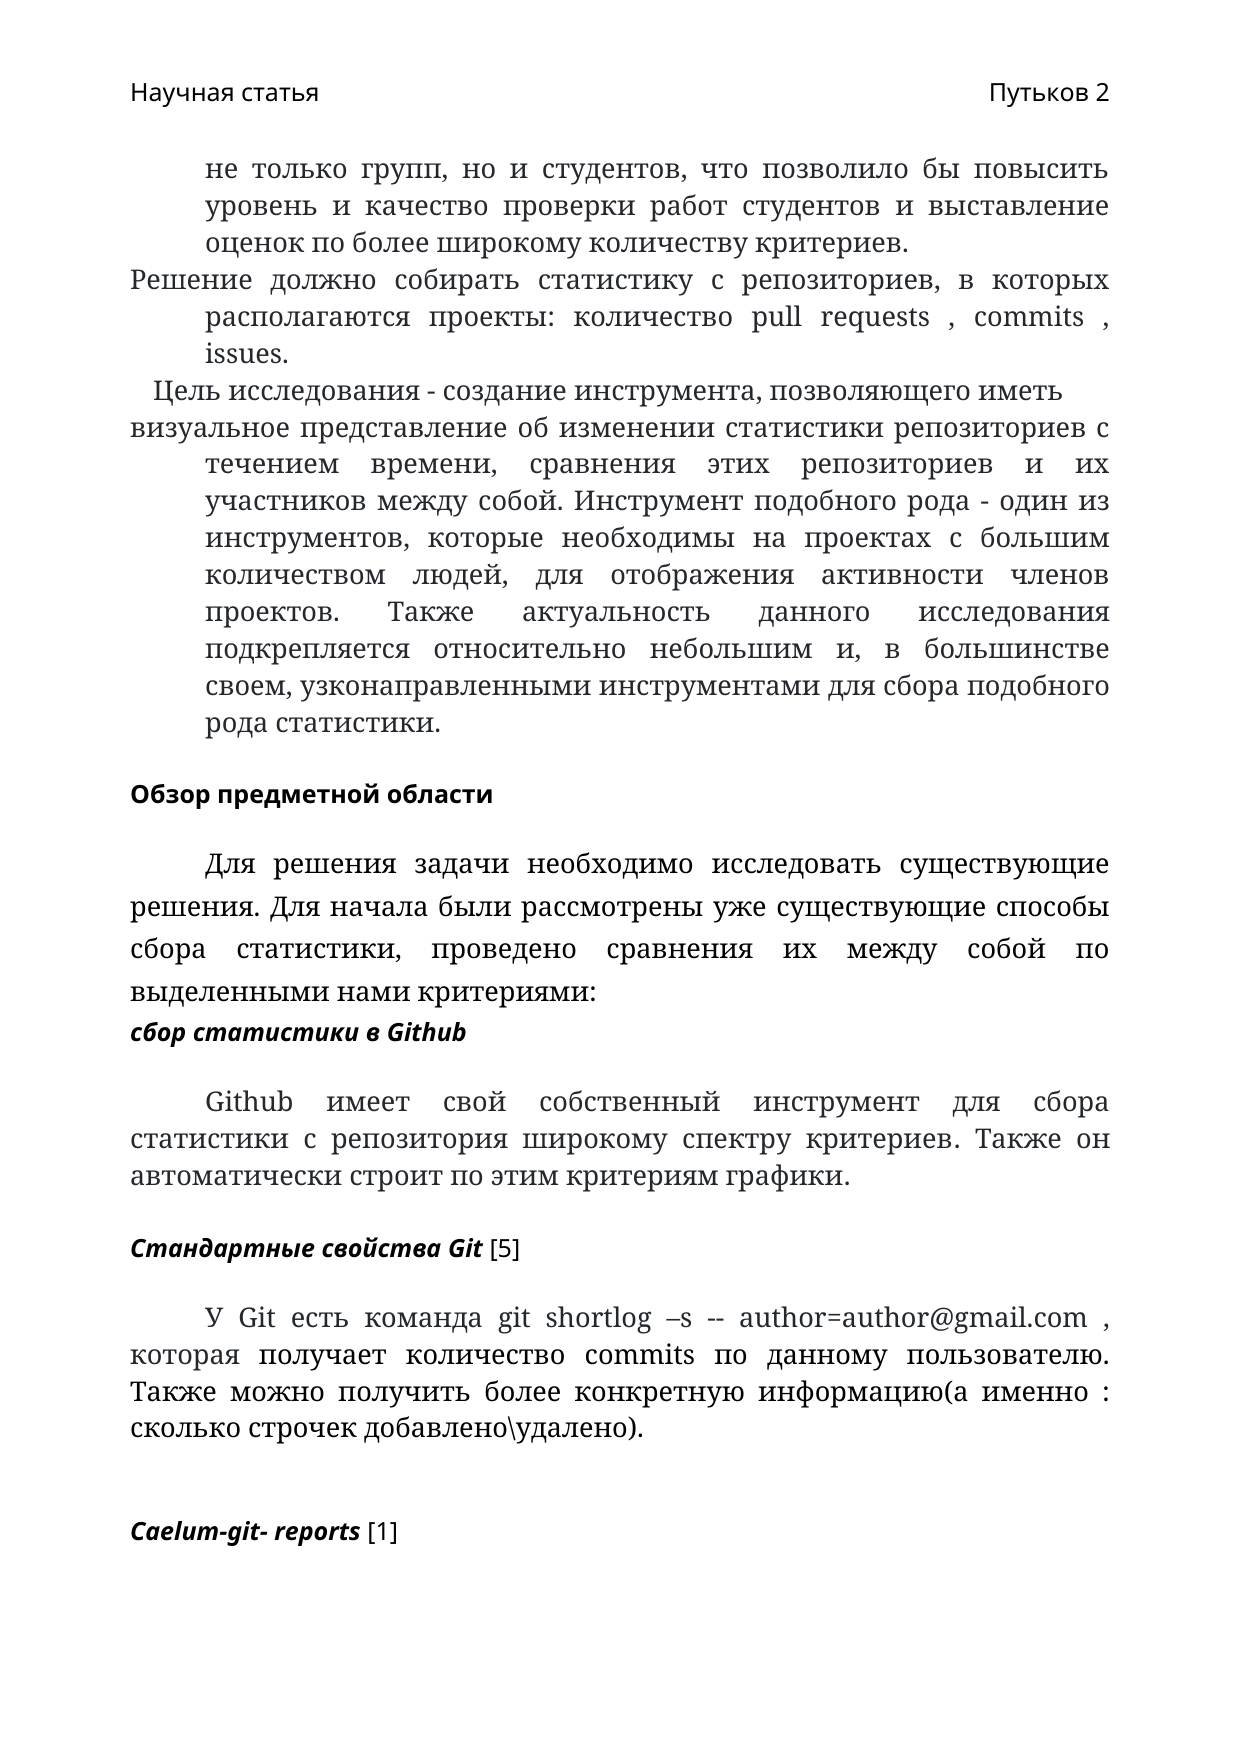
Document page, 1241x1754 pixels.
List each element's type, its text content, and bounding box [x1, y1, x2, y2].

text Caelum-git- reports [1] [130, 1514, 1110, 1548]
text сбор статистики в Github [130, 1014, 1110, 1049]
text Стандартные свойства Git [5] [130, 1230, 1110, 1264]
text визуальное представление об изменении статистики репозиториев с течением времени, сравнения этих репозиториев и их участников между собой. Инструмент подобного рода - один из инструментов, которые необходимы на проектах с большим количеством людей, для отображения активности членов проектов. Также актуальность данного исследования подкрепляется относительно небольшим и, в большинстве своем, узконаправленными инструментами для сбора подобного рода статистики. [130, 408, 1110, 740]
text Цель исследования - создание инструмента, позволяющего иметь [130, 371, 1110, 408]
subtitle Обзор предметной области [130, 777, 1110, 811]
text Решение должно собирать статистику с репозиториев, в которых располагаются проекты: количество pull requests , commits , issues. [130, 261, 1110, 371]
text не только групп, но и студентов, что позволило бы повысить уровень и качество проверки работ студентов и выставление оценок по более широкому количеству критериев. [130, 150, 1110, 261]
text У Git есть команда git shortlog –s -- author=author@gmail.com , которая получает количество commits по данному пользователю. Также можно получить более конкретную информацию(а именно : сколько строчек добавлено\удалено). [130, 1298, 1110, 1446]
text Для решения задачи необходимо исследовать существующие решения. Для начала были рассмотрены уже существующие способы сбора статистики, проведено сравнения их между собой по выделенными нами критериями: [130, 845, 1110, 1009]
text Github имеет свой собственный инструмент для сбора статистики с репозитория широкому спектру критериев. Также он автоматически строит по этим критериям графики. [130, 1083, 1110, 1193]
